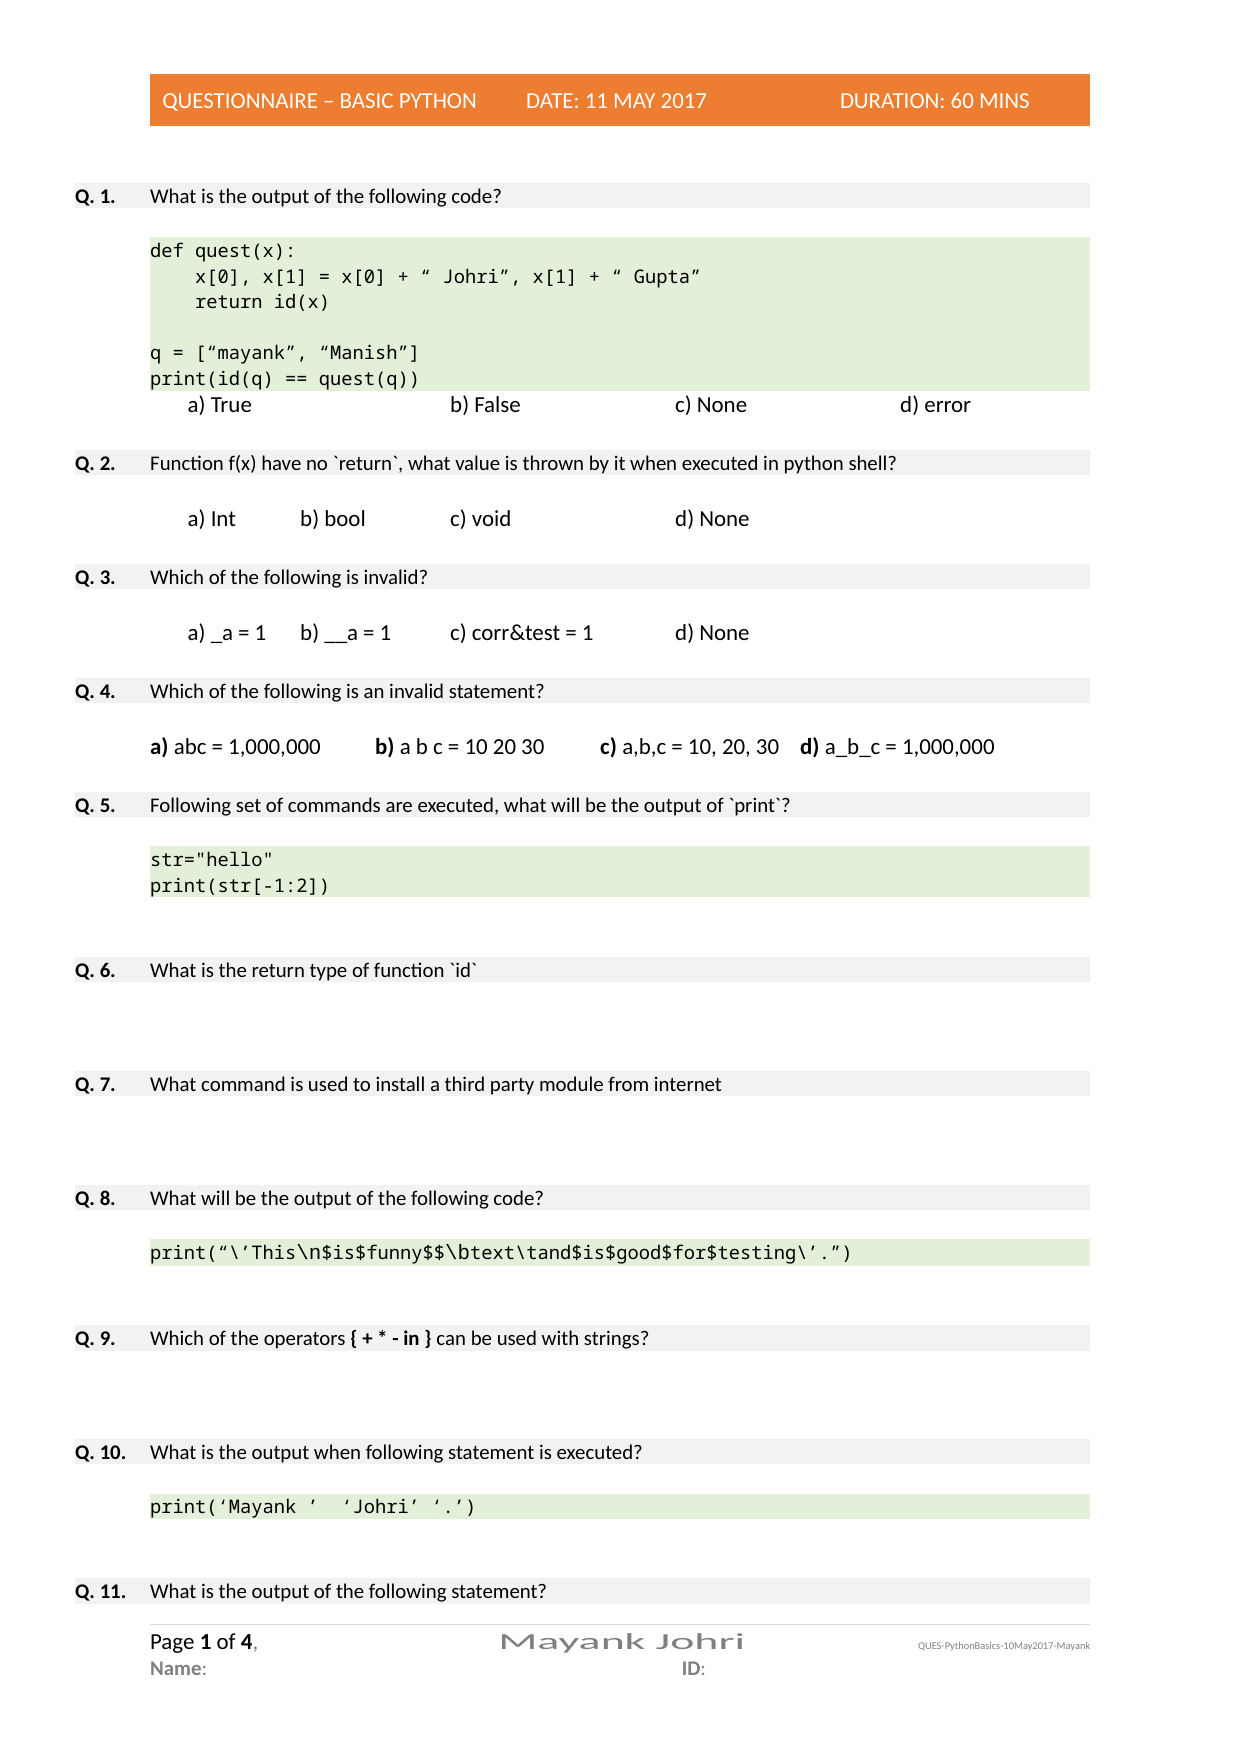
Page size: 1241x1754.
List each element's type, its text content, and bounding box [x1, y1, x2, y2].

list Function f(x) have no `return`, what value is thrown by it when executed in python shell? [75, 450, 1090, 475]
text a) Int b) bool c) void d) None [150, 504, 1090, 533]
list Which of the operators { + * - in } can be used with strings? [75, 1325, 1090, 1351]
list Which of the following is an invalid statement? [75, 678, 1090, 703]
list What will be the output of the following code? [75, 1185, 1090, 1210]
text return id(x) [150, 288, 1090, 314]
list Which of the following is invalid? [75, 564, 1090, 589]
text x[0], x[1] = x[0] + “ Johri”, x[1] + “ Gupta” [150, 263, 1090, 288]
list What is the output when following statement is executed? [75, 1439, 1090, 1464]
text a) abc = 1,000,000 b) a b c = 10 20 30 c) a,b,c = 10, 20, 30 d) a_b_c = 1,000,000 [150, 732, 1090, 761]
text print(‘Mayank ’ ‘Johri’ ‘.’) [150, 1494, 1090, 1519]
text a) True b) False c) None d) error [150, 391, 1090, 419]
text print(id(q) == quest(q)) [150, 365, 1090, 391]
text print(str[-1:2]) [150, 872, 1090, 897]
list What is the return type of function `id` [75, 957, 1090, 982]
list What is the output of the following statement? [75, 1578, 1090, 1604]
list What is the output of the following code? [75, 183, 1090, 208]
list What command is used to install a third party module from internet [75, 1071, 1090, 1096]
text q = [“mayank”, “Manish”] [150, 339, 1090, 365]
text a) _a = 1 b) __a = 1 c) corr&test = 1 d) None [150, 618, 1090, 647]
text str="hello" [150, 846, 1090, 872]
text print(“\’This\n$is$funny$$\btext\tand$is$good$for$testing\’.”) [150, 1239, 1090, 1266]
text def quest(x): [150, 237, 1090, 263]
list Following set of commands are executed, what will be the output of `print`? [75, 792, 1090, 817]
